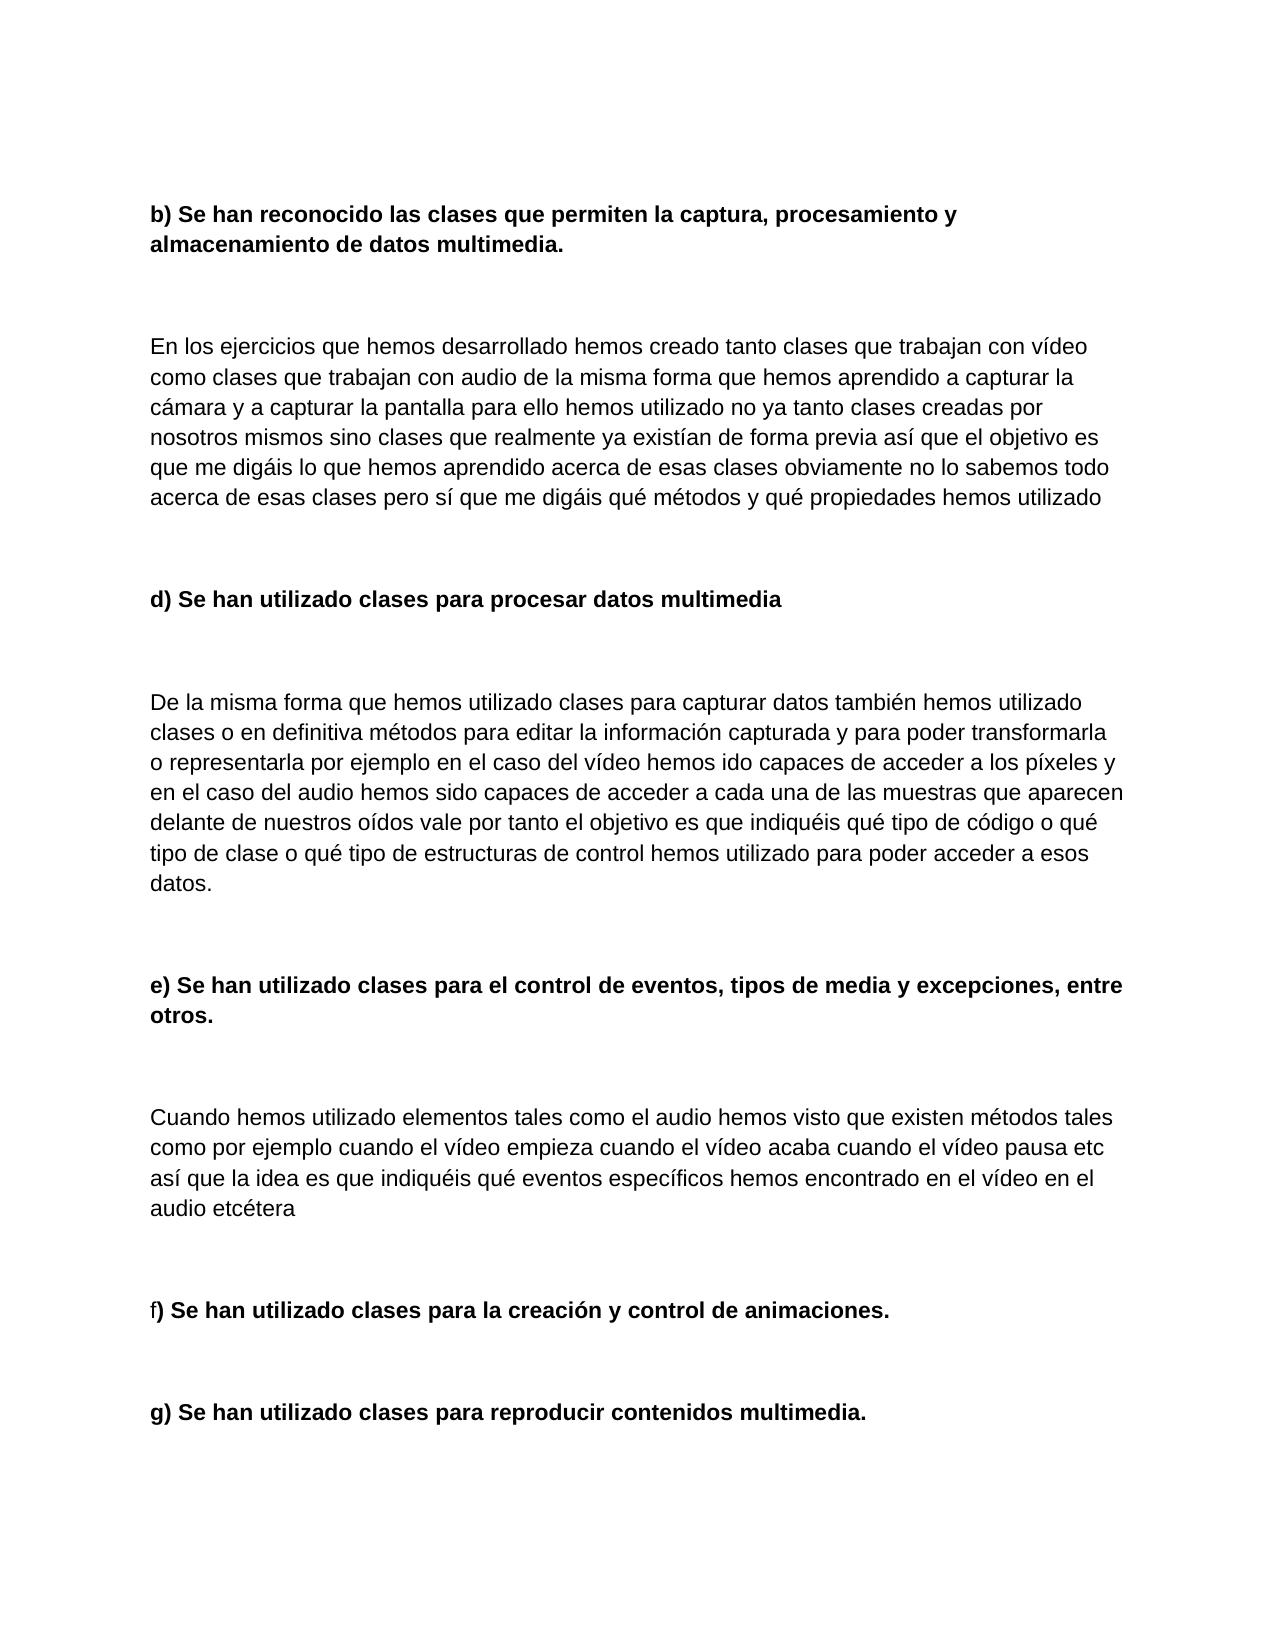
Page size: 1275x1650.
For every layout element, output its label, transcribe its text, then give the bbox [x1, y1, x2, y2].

text e) Se han utilizado clases para el control de eventos, tipos de media y excepciones, entre otros. [150, 972, 1125, 1028]
text g) Se han utilizado clases para reproducir contenidos multimedia. [150, 1399, 1125, 1425]
text d) Se han utilizado clases para procesar datos multimedia [150, 586, 1125, 613]
text f) Se han utilizado clases para la creación y control de animaciones. [150, 1297, 1125, 1323]
text b) Se han reconocido las clases que permiten la captura, procesamiento y almacenamiento de datos multimedia. [150, 201, 1125, 258]
text Cuando hemos utilizado elementos tales como el audio hemos visto que existen métodos tales como por ejemplo cuando el vídeo empieza cuando el vídeo acaba cuando el vídeo pausa etc así que la idea es que indiquéis qué eventos específicos hemos encontrado en el vídeo en el audio etcétera [150, 1104, 1125, 1221]
text De la misma forma que hemos utilizado clases para capturar datos también hemos utilizado clases o en definitiva métodos para editar la información capturada y para poder transformarla o representarla por ejemplo en el caso del vídeo hemos ido capaces de acceder a los píxeles y en el caso del audio hemos sido capaces de acceder a cada una de las muestras que aparecen delante de nuestros oídos vale por tanto el objetivo es que indiquéis qué tipo de código o qué tipo de clase o qué tipo de estructuras de control hemos utilizado para poder acceder a esos datos. [150, 688, 1125, 896]
text En los ejercicios que hemos desarrollado hemos creado tanto clases que trabajan con vídeo como clases que trabajan con audio de la misma forma que hemos aprendido a capturar la cámara y a capturar la pantalla para ello hemos utilizado no ya tanto clases creadas por nosotros mismos sino clases que realmente ya existían de forma previa así que el objetivo es que me digáis lo que hemos aprendido acerca de esas clases obviamente no lo sabemos todo acerca de esas clases pero sí que me digáis qué métodos y qué propiedades hemos utilizado [150, 333, 1125, 511]
